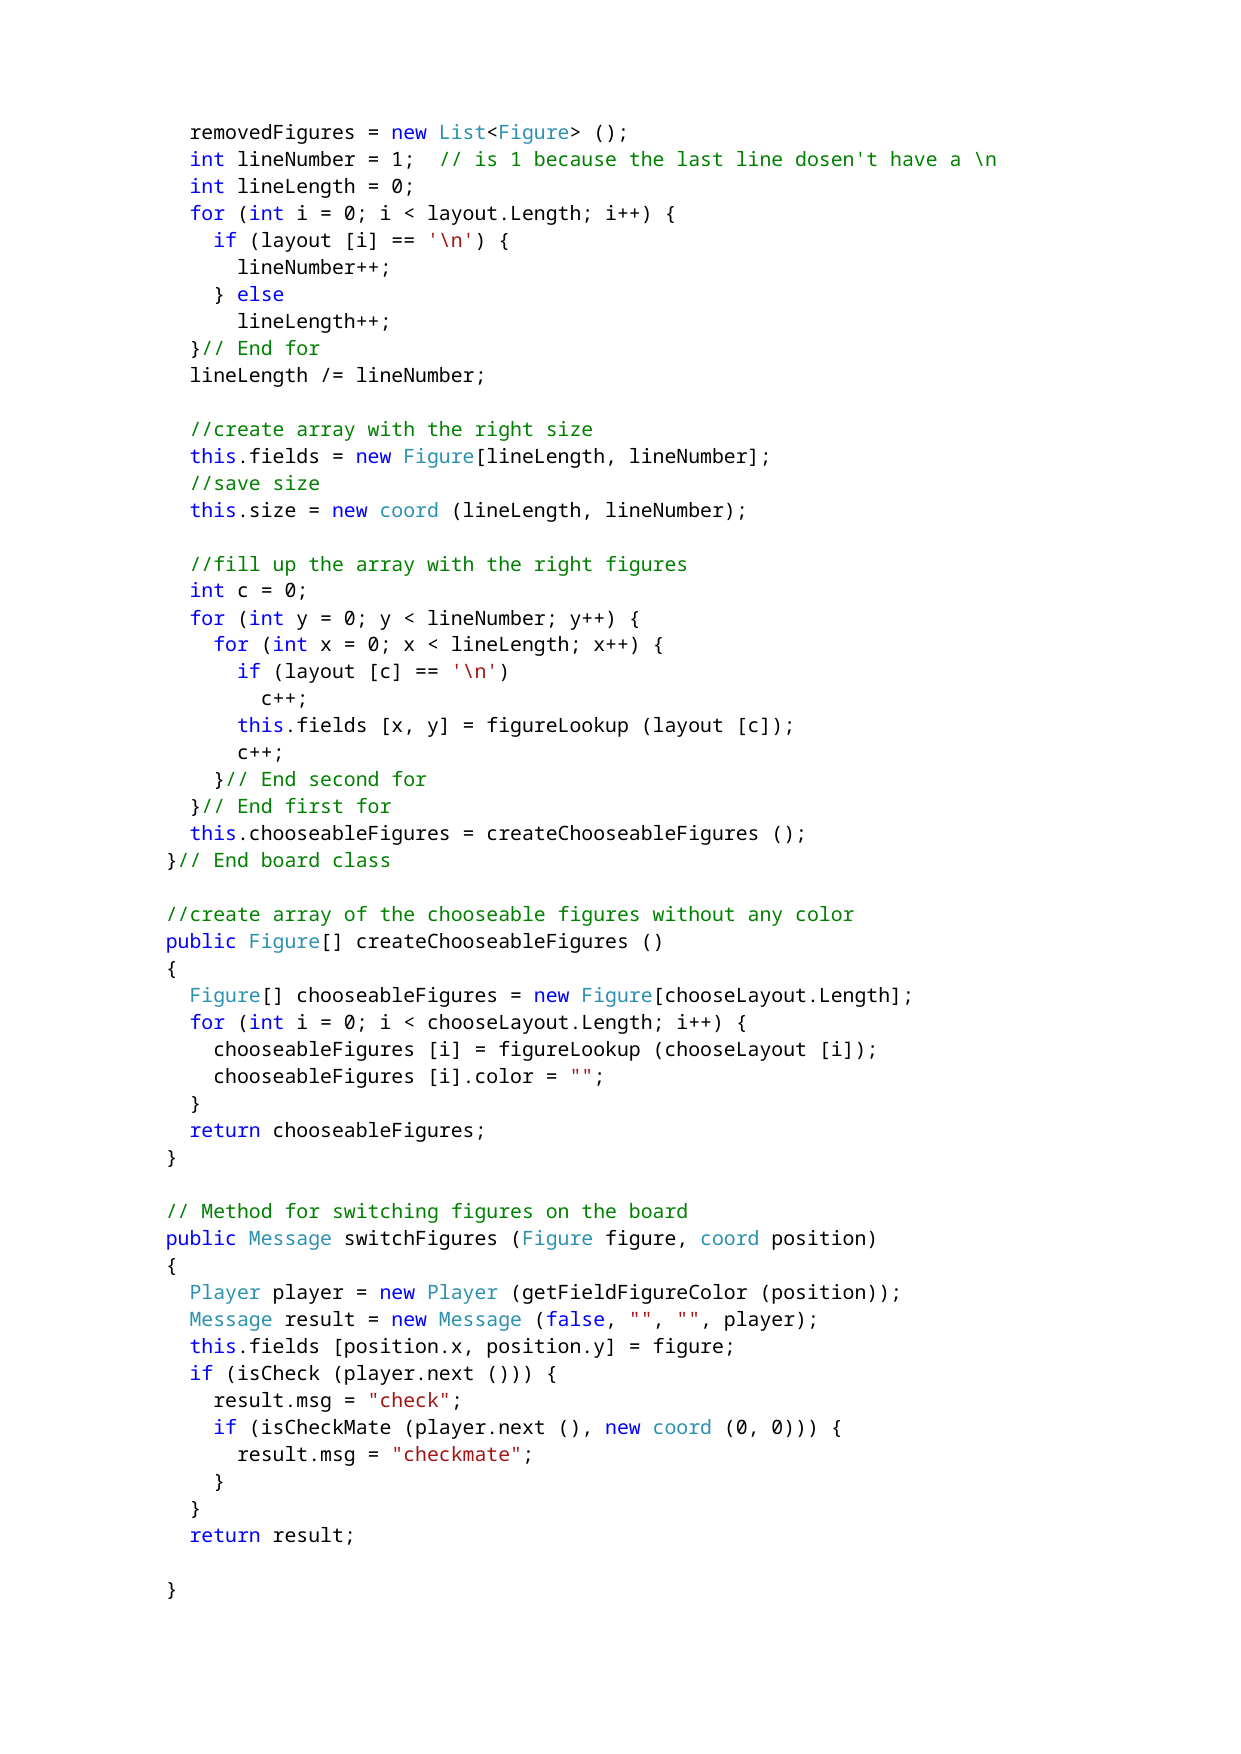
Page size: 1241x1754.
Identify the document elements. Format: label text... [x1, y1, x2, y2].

text if (layout [i] == '\n') { [118, 226, 1122, 253]
text c++; [118, 739, 1122, 766]
text lineLength++; [118, 307, 1122, 334]
text Message result = new Message (false, "", "", player); [118, 1305, 1122, 1332]
text public Figure[] createChooseableFigures () [118, 927, 1122, 954]
text result.msg = "checkmate"; [118, 1440, 1122, 1467]
text { [118, 954, 1122, 981]
text for (int y = 0; y < lineNumber; y++) { [118, 604, 1122, 631]
text int c = 0; [118, 577, 1122, 604]
text }// End second for [118, 766, 1122, 793]
text this.fields [x, y] = figureLookup (layout [c]); [118, 712, 1122, 739]
text public Message switchFigures (Figure figure, coord position) [118, 1224, 1122, 1251]
text } else [118, 280, 1122, 307]
text // Method for switching figures on the board [118, 1197, 1122, 1224]
text this.fields [position.x, position.y] = figure; [118, 1332, 1122, 1359]
text }// End for [118, 334, 1122, 361]
text for (int i = 0; i < layout.Length; i++) { [118, 199, 1122, 226]
text lineNumber++; [118, 253, 1122, 280]
text //save size [118, 469, 1122, 496]
text int lineLength = 0; [118, 172, 1122, 199]
text result.msg = "check"; [118, 1386, 1122, 1413]
text this.fields = new Figure[lineLength, lineNumber]; [118, 442, 1122, 469]
text for (int x = 0; x < lineLength; x++) { [118, 631, 1122, 658]
text } [118, 1494, 1122, 1521]
text return chooseableFigures; [118, 1116, 1122, 1143]
text { [118, 1251, 1122, 1278]
text //fill up the array with the right figures [118, 550, 1122, 577]
text this.chooseableFigures = createChooseableFigures (); [118, 819, 1122, 847]
text if (layout [c] == '\n') [118, 658, 1122, 685]
text for (int i = 0; i < chooseLayout.Length; i++) { [118, 1008, 1122, 1035]
text Player player = new Player (getFieldFigureColor (position)); [118, 1278, 1122, 1305]
text } [118, 1143, 1122, 1170]
text //create array of the chooseable figures without any color [118, 901, 1122, 927]
text //create array with the right size [118, 415, 1122, 442]
text } [118, 1467, 1122, 1494]
text } [118, 1575, 1122, 1602]
text }// End board class [118, 847, 1122, 873]
text chooseableFigures [i].color = ""; [118, 1062, 1122, 1089]
text c++; [118, 685, 1122, 712]
text }// End first for [118, 793, 1122, 819]
text Figure[] chooseableFigures = new Figure[chooseLayout.Length]; [118, 981, 1122, 1008]
text } [118, 1089, 1122, 1116]
text lineLength /= lineNumber; [118, 361, 1122, 388]
text chooseableFigures [i] = figureLookup (chooseLayout [i]); [118, 1035, 1122, 1062]
text int lineNumber = 1; // is 1 because the last line dosen't have a \n [118, 145, 1122, 172]
text removedFigures = new List<Figure> (); [118, 118, 1122, 145]
text this.size = new coord (lineLength, lineNumber); [118, 496, 1122, 523]
text return result; [118, 1521, 1122, 1548]
text if (isCheckMate (player.next (), new coord (0, 0))) { [118, 1413, 1122, 1440]
text if (isCheck (player.next ())) { [118, 1359, 1122, 1386]
